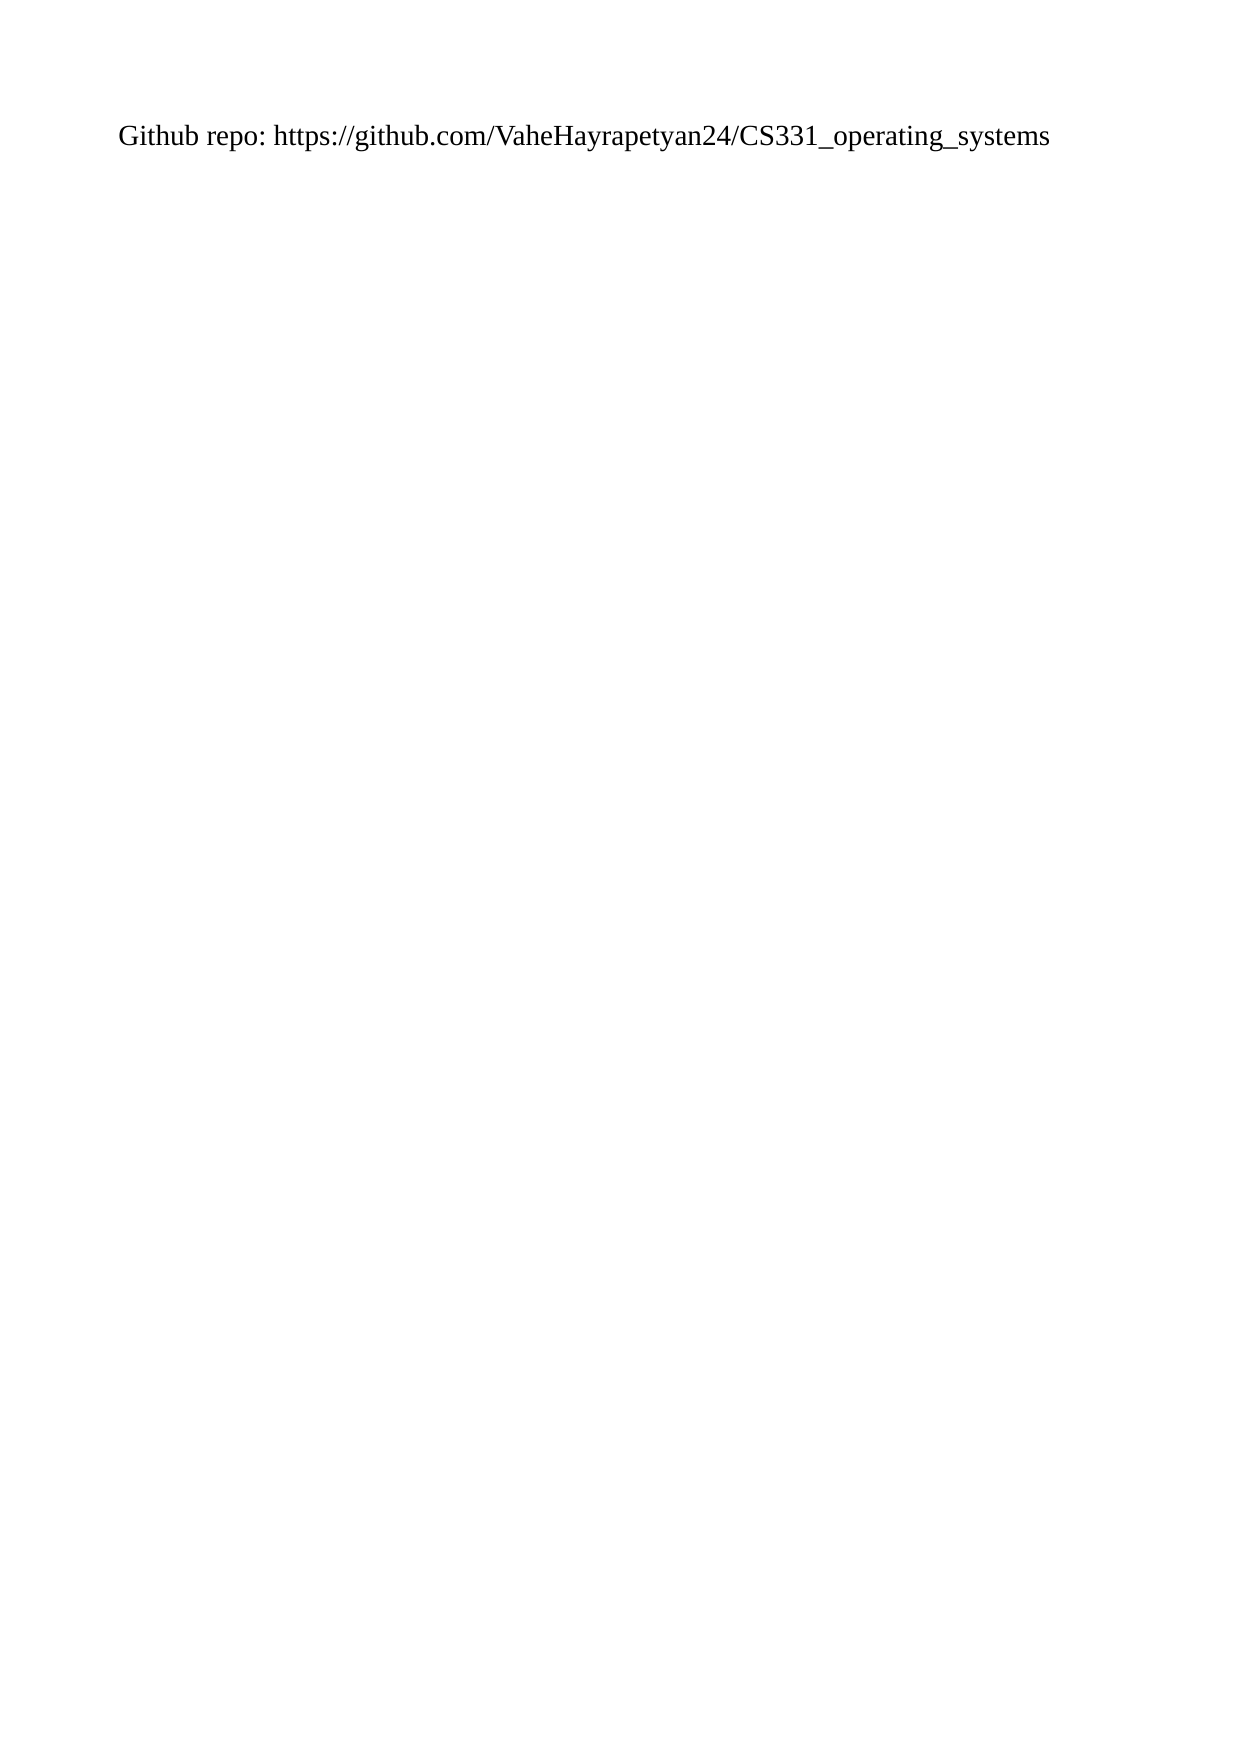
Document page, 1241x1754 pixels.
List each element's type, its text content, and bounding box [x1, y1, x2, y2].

text Github repo: https://github.com/VaheHayrapetyan24/CS331_operating_systems [118, 118, 1122, 152]
